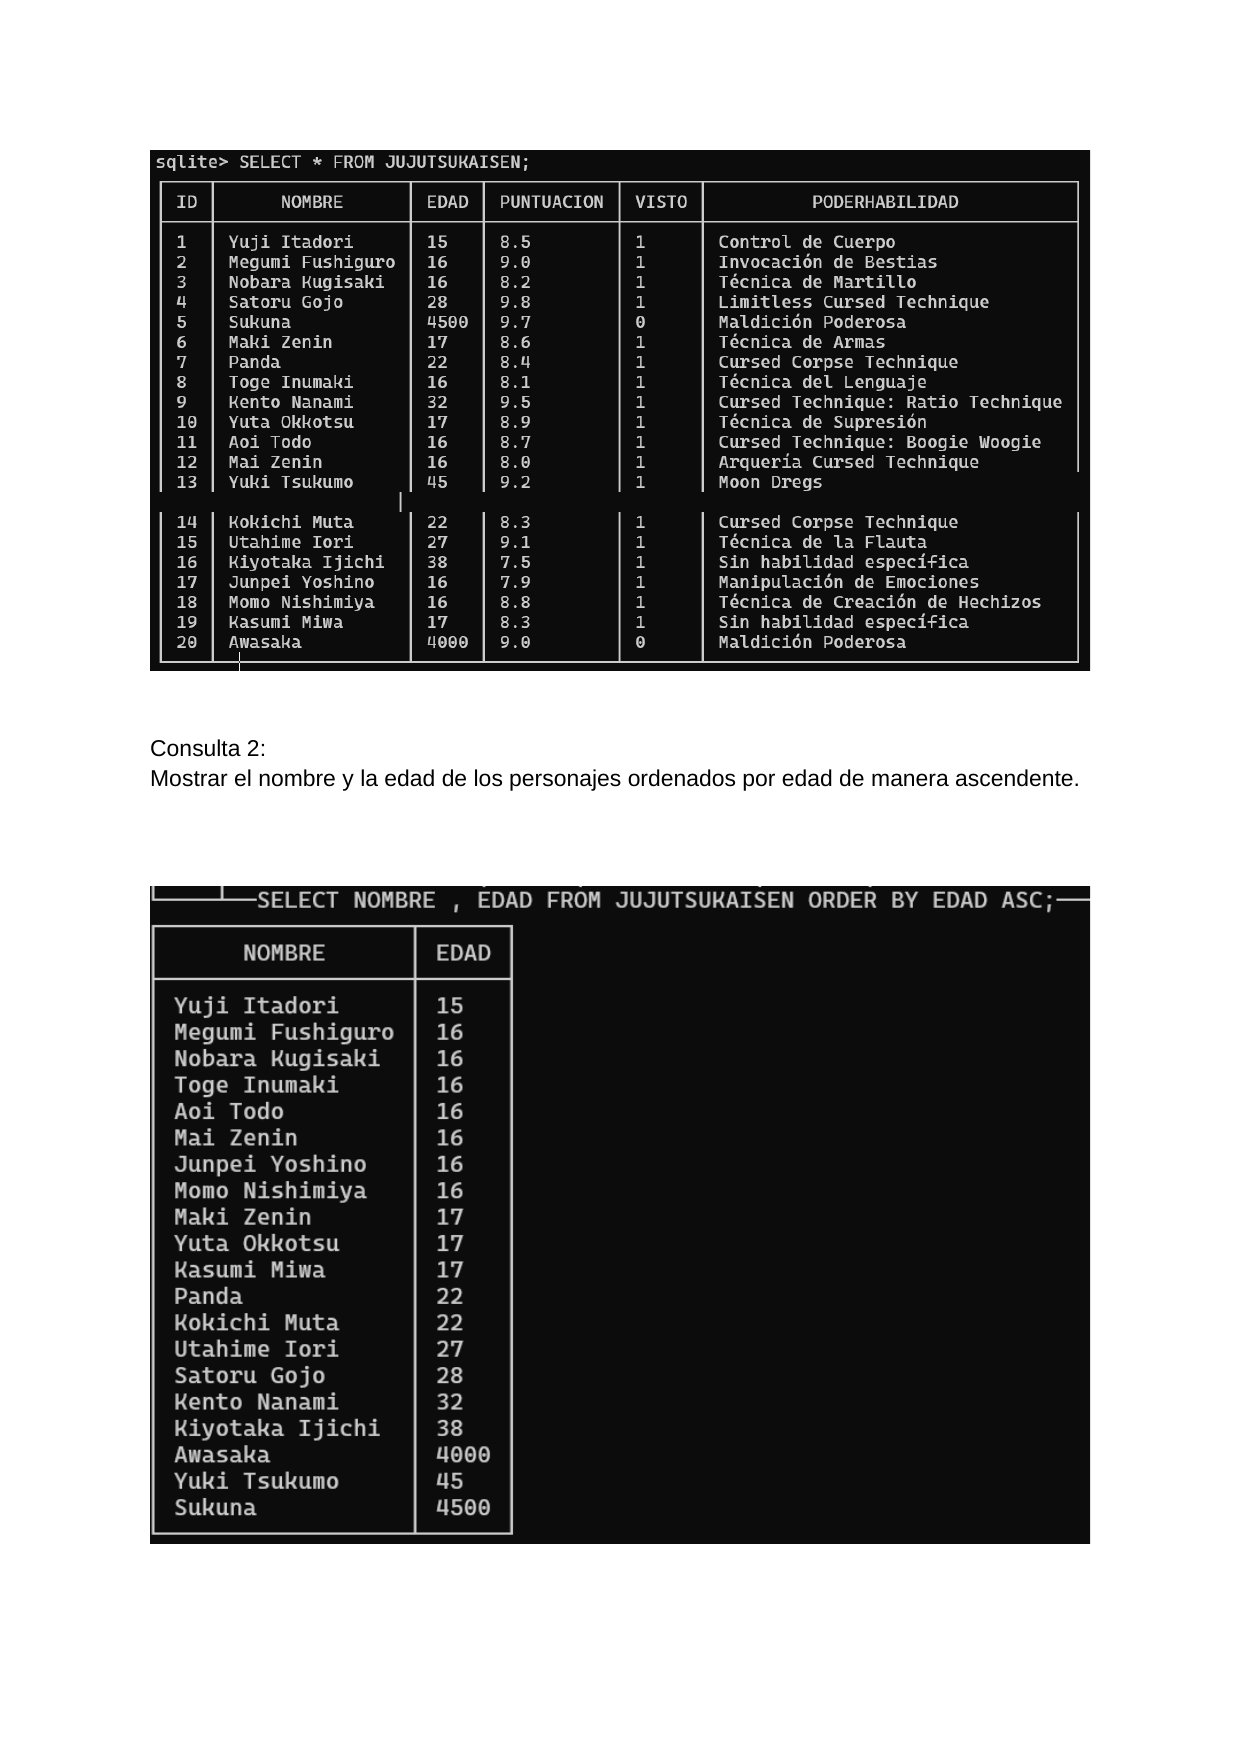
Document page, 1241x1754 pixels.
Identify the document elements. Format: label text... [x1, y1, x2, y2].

text Consulta 2: [150, 735, 1090, 761]
picture [150, 150, 1091, 671]
picture [150, 886, 1091, 1544]
text Mostrar el nombre y la edad de los personajes ordenados por edad de manera ascendente. [150, 765, 1090, 792]
